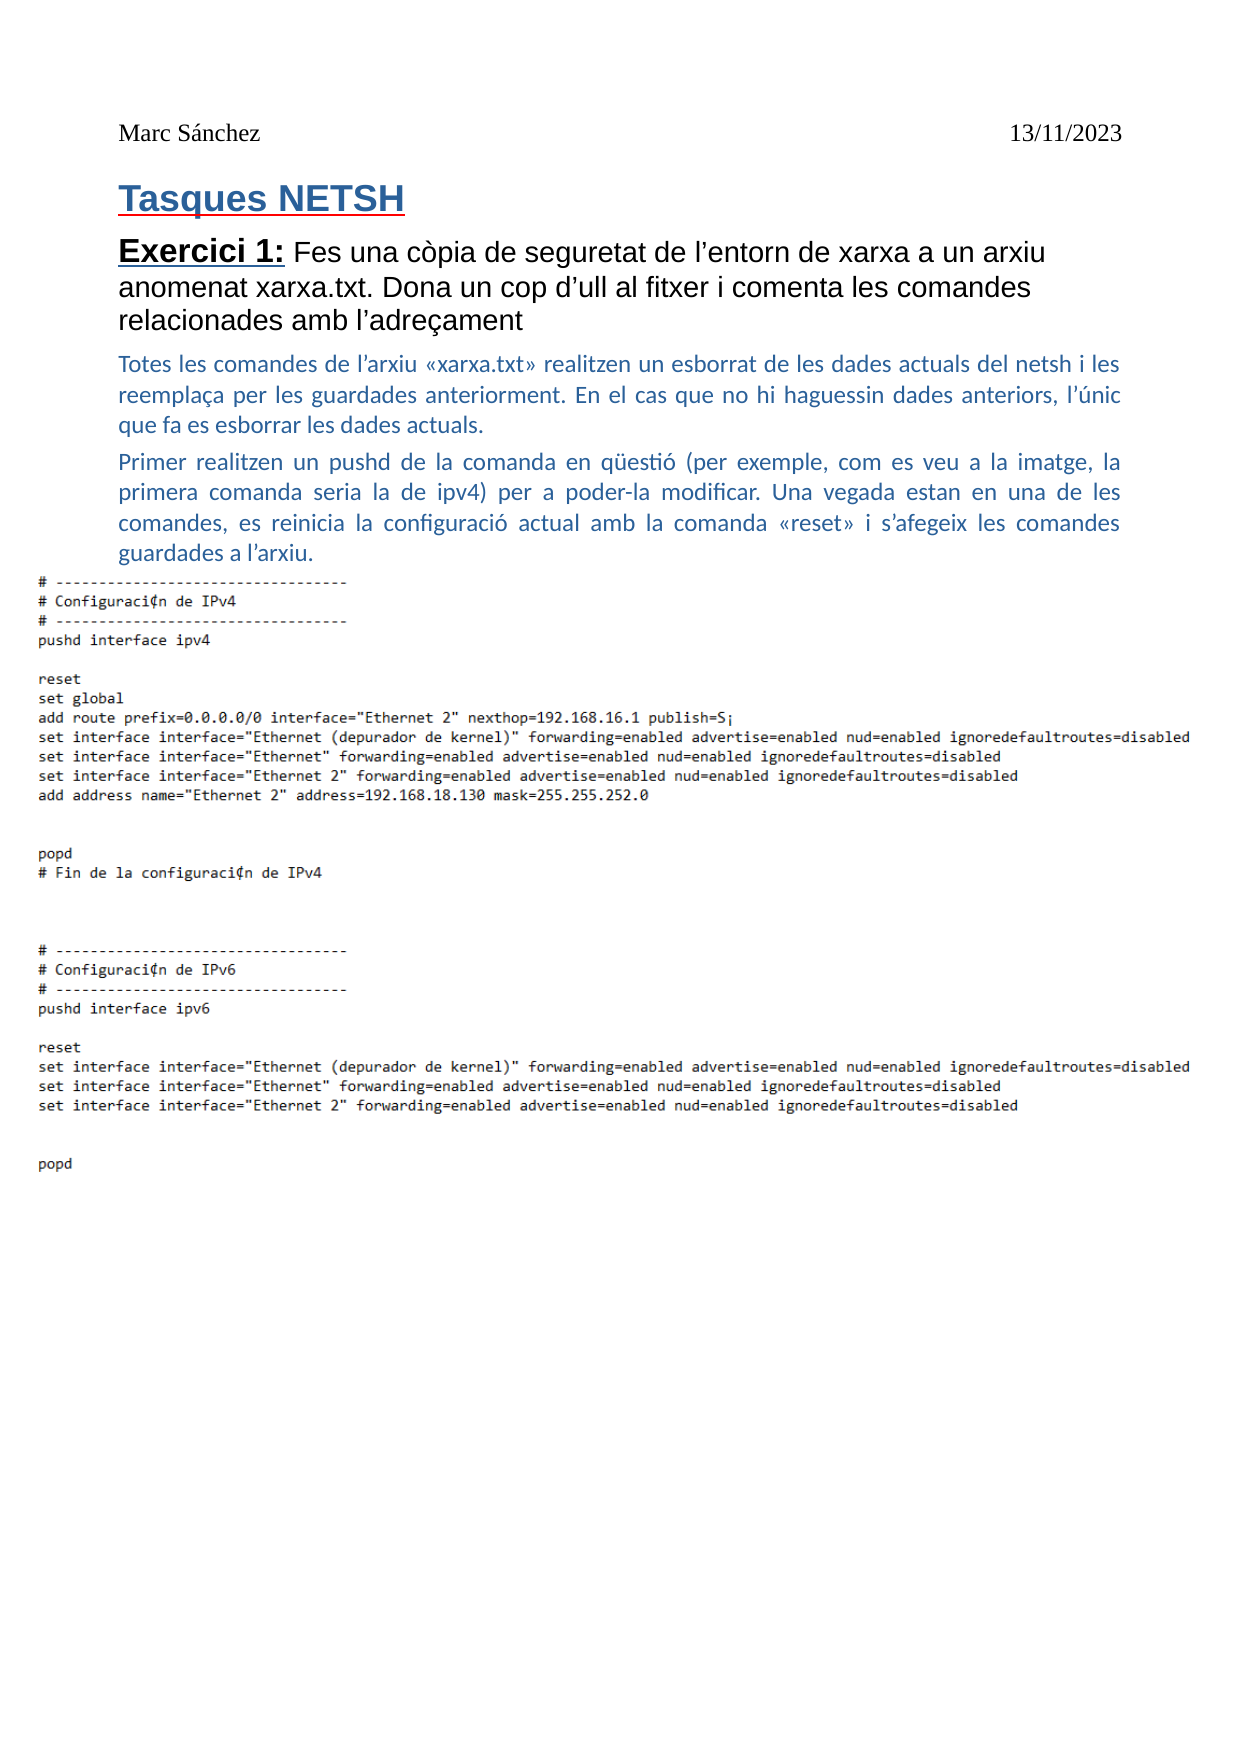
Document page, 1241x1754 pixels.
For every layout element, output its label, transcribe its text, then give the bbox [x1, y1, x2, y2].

text Primer realitzen un pushd de la comanda en qüestió (per exemple, com es veu a la imatge, la primera comanda seria la de ipv4) per a poder-la modificar. Una vegada estan en una de les comandes, es reinicia la configuració actual amb la comanda «reset» i s’afegeix les comandes guardades a l’arxiu. [118, 446, 1122, 568]
text Totes les comandes de l’arxiu «xarxa.txt» realitzen un esborrat de les dades actuals del netsh i les reemplaça per les guardades anteriorment. En el cas que no hi haguessin dades anteriors, l’únic que fa es esborrar les dades actuals. [118, 348, 1122, 440]
picture [37, 574, 1203, 1173]
subtitle Exercici 1: Fes una còpia de seguretat de l’entorn de xarxa a un arxiu anomenat xarxa.txt. Dona un cop d’ull al fitxer i comenta les comandes relacionades amb l’adreçament [118, 231, 1122, 337]
subtitle Tasques NETSH [118, 176, 1122, 219]
